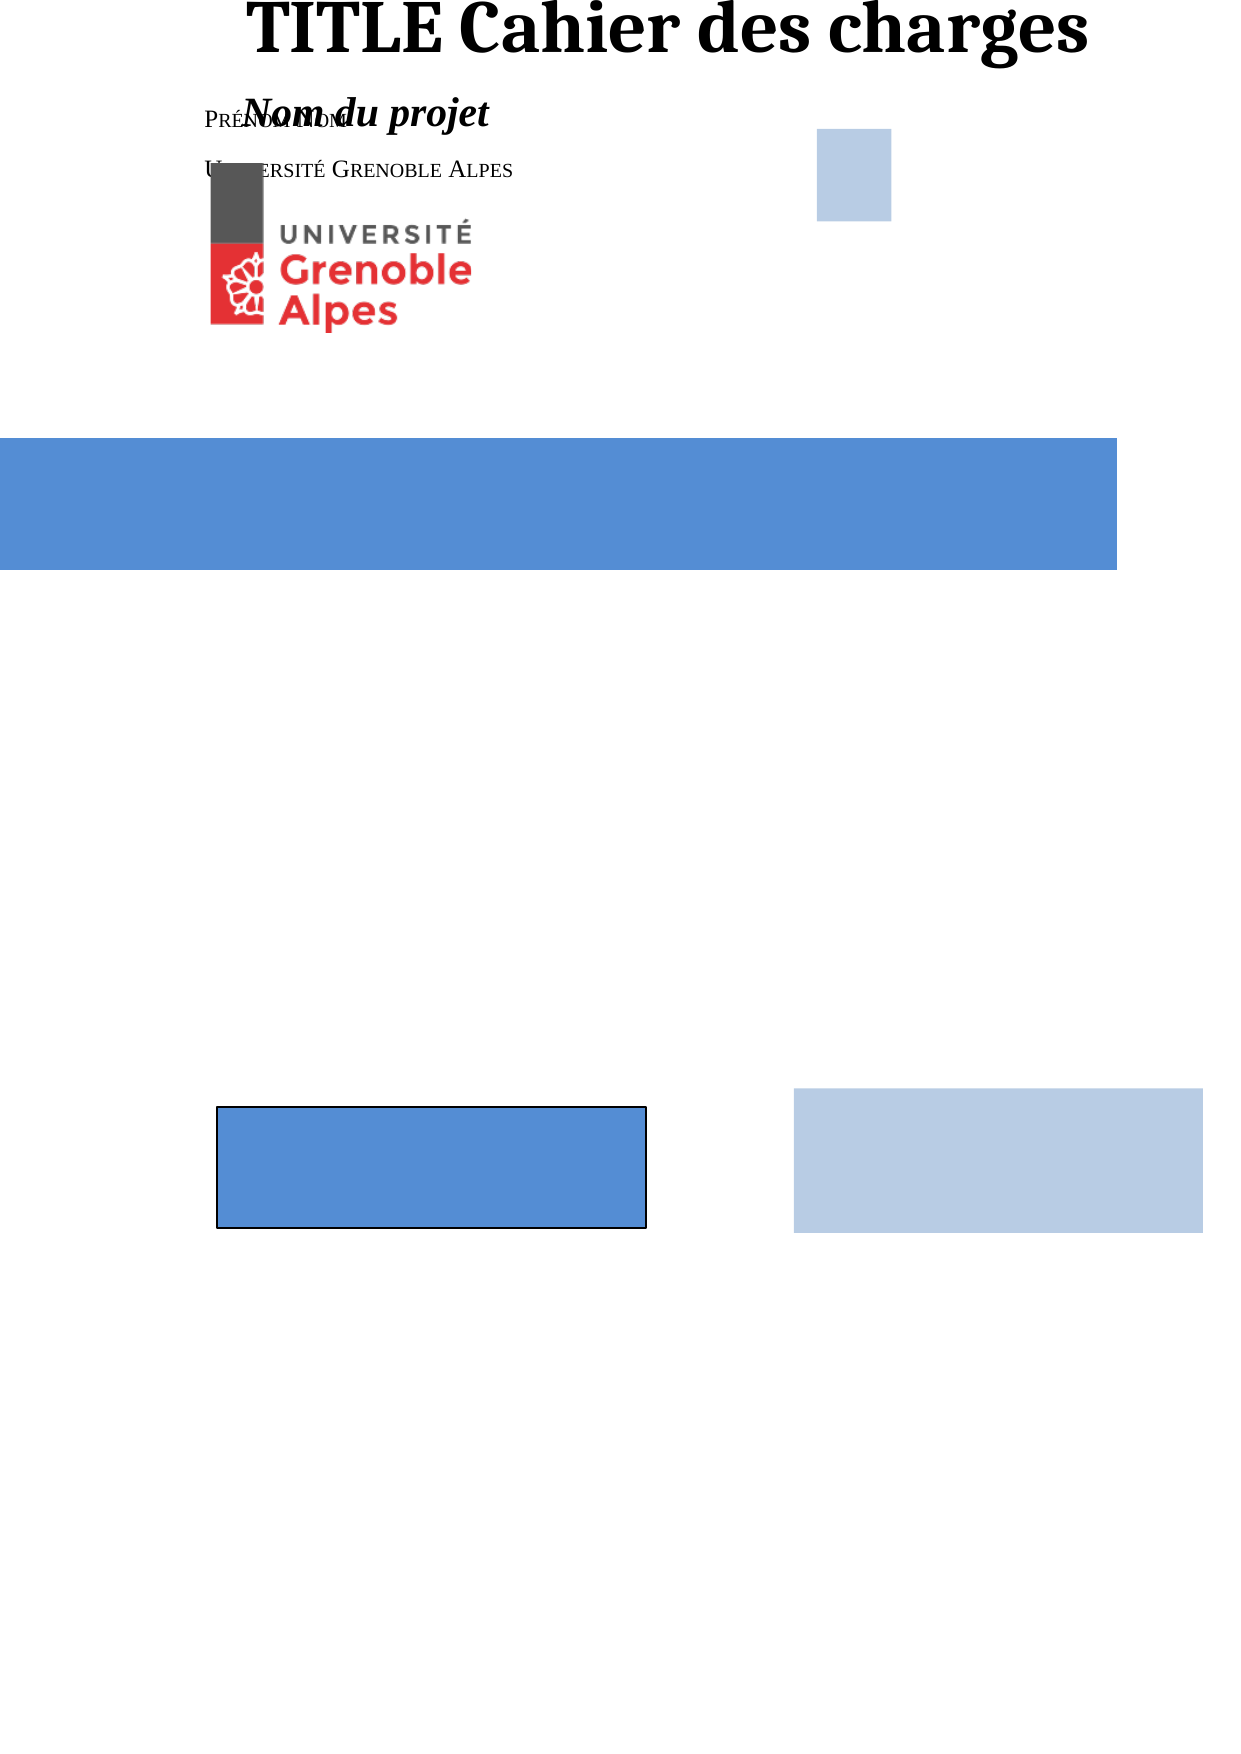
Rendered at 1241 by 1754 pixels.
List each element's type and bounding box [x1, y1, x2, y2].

picture [210, 163, 472, 333]
